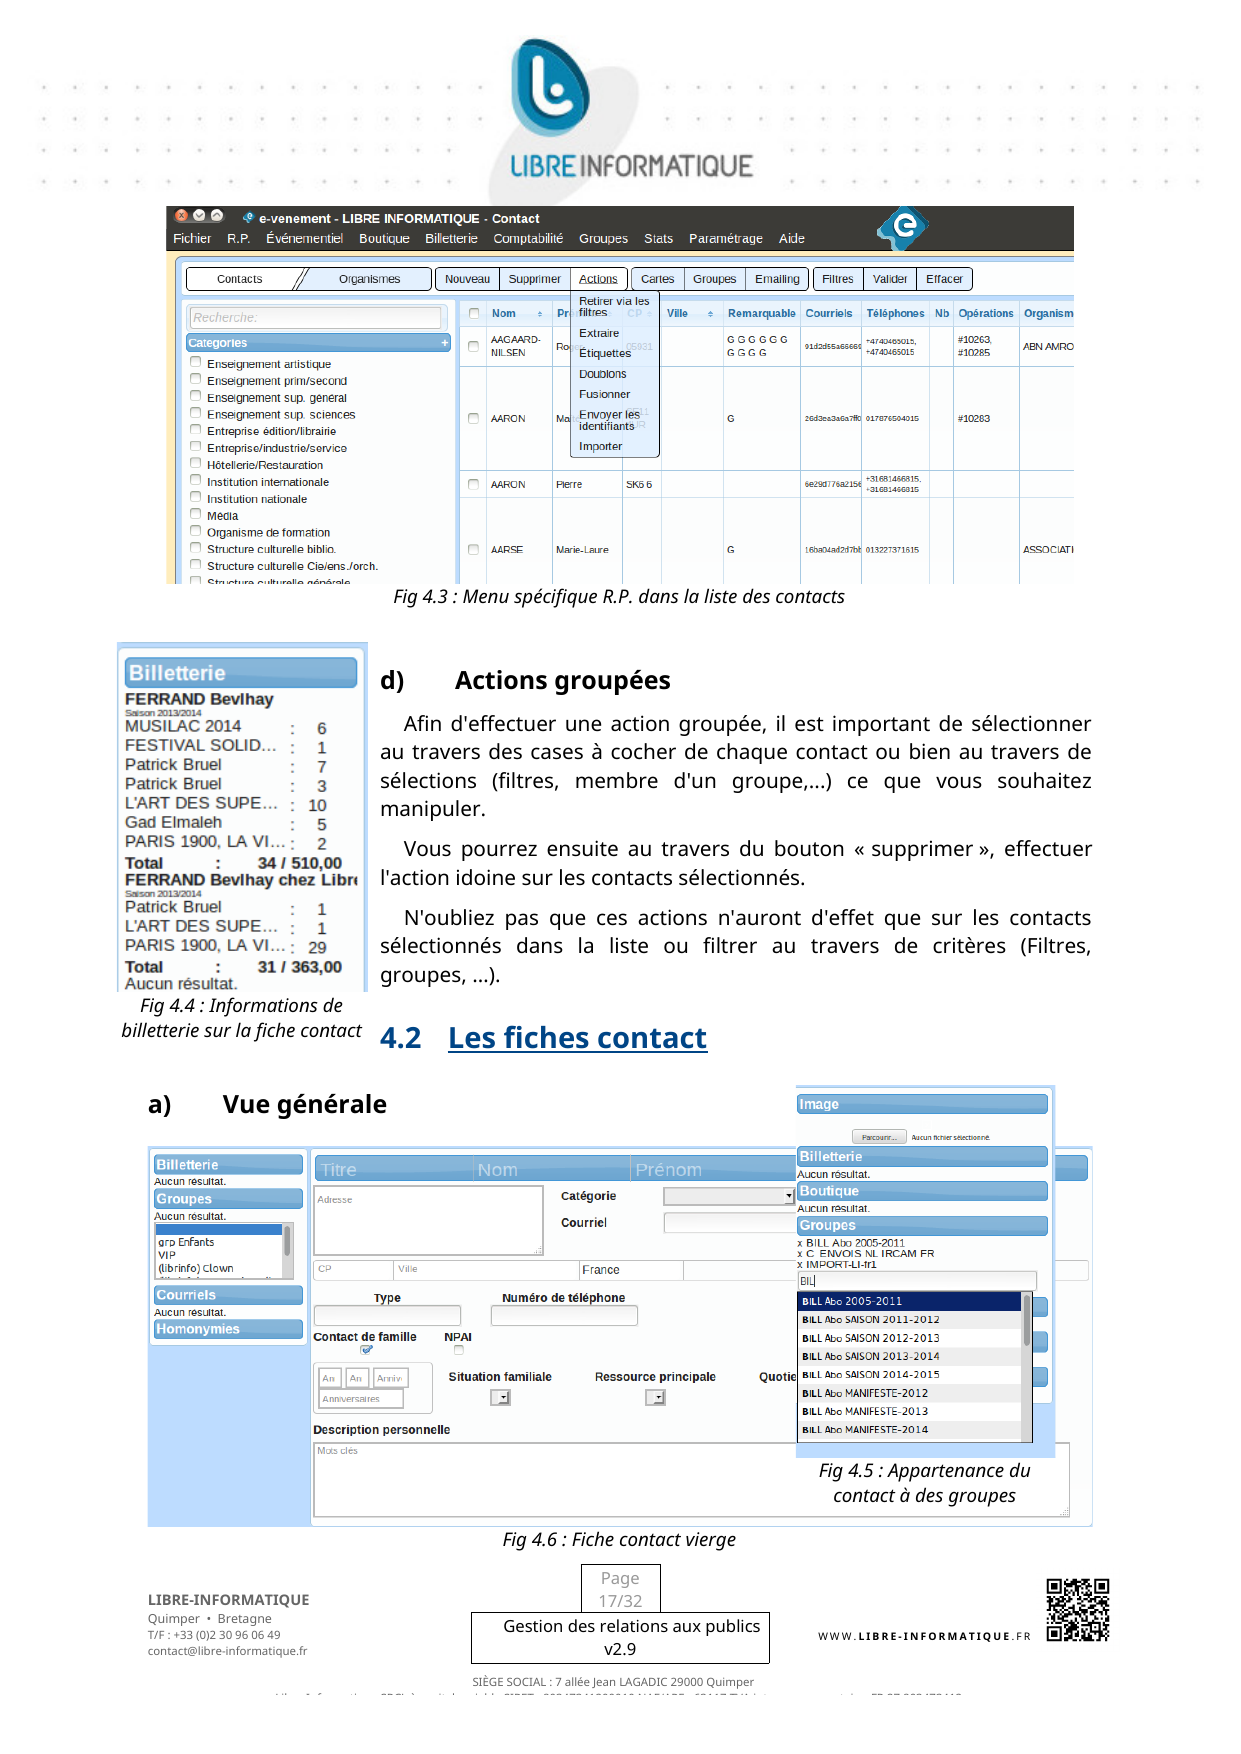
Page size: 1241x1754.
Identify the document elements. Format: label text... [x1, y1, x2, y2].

text Afin d'effectuer une action groupée, il est important de sélectionner au travers des cases à cocher de chaque contact ou bien au travers de sélections (filtres, membre d'un groupe,...) ce que vous souhaitez manipuler. [368, 709, 1093, 823]
text Fig 4.7 : Appartenance du contact à des groupes [796, 1458, 1055, 1508]
picture [27, 35, 1213, 584]
subtitle Actions groupées [368, 662, 1093, 696]
text Fig 4.6 : Informations de billetterie sur la fiche contact [117, 992, 368, 1043]
subtitle Les fiches contact [148, 1018, 1093, 1057]
list Fig 4.3 : Menu spécifique R.P. dans la liste des contacts [166, 584, 1074, 609]
text Vous pourrez ensuite au travers du bouton « supprimer », effectuer l'action idoine sur les contacts sélectionnés. [368, 834, 1093, 891]
subtitle Vue générale [148, 1087, 795, 1121]
text N'oubliez pas que ces actions n'auront d'effet que sur les contacts sélectionnés dans la liste ou filtrer au travers de critères (Filtres, groupes, …). [368, 903, 1093, 988]
text Fig 4.4 : Fiche contact vierge [148, 1527, 1093, 1552]
picture [147, 1085, 1093, 1527]
subtitle [1056, 1087, 1093, 1121]
picture [116, 642, 368, 992]
picture [1036, 1568, 1120, 1652]
